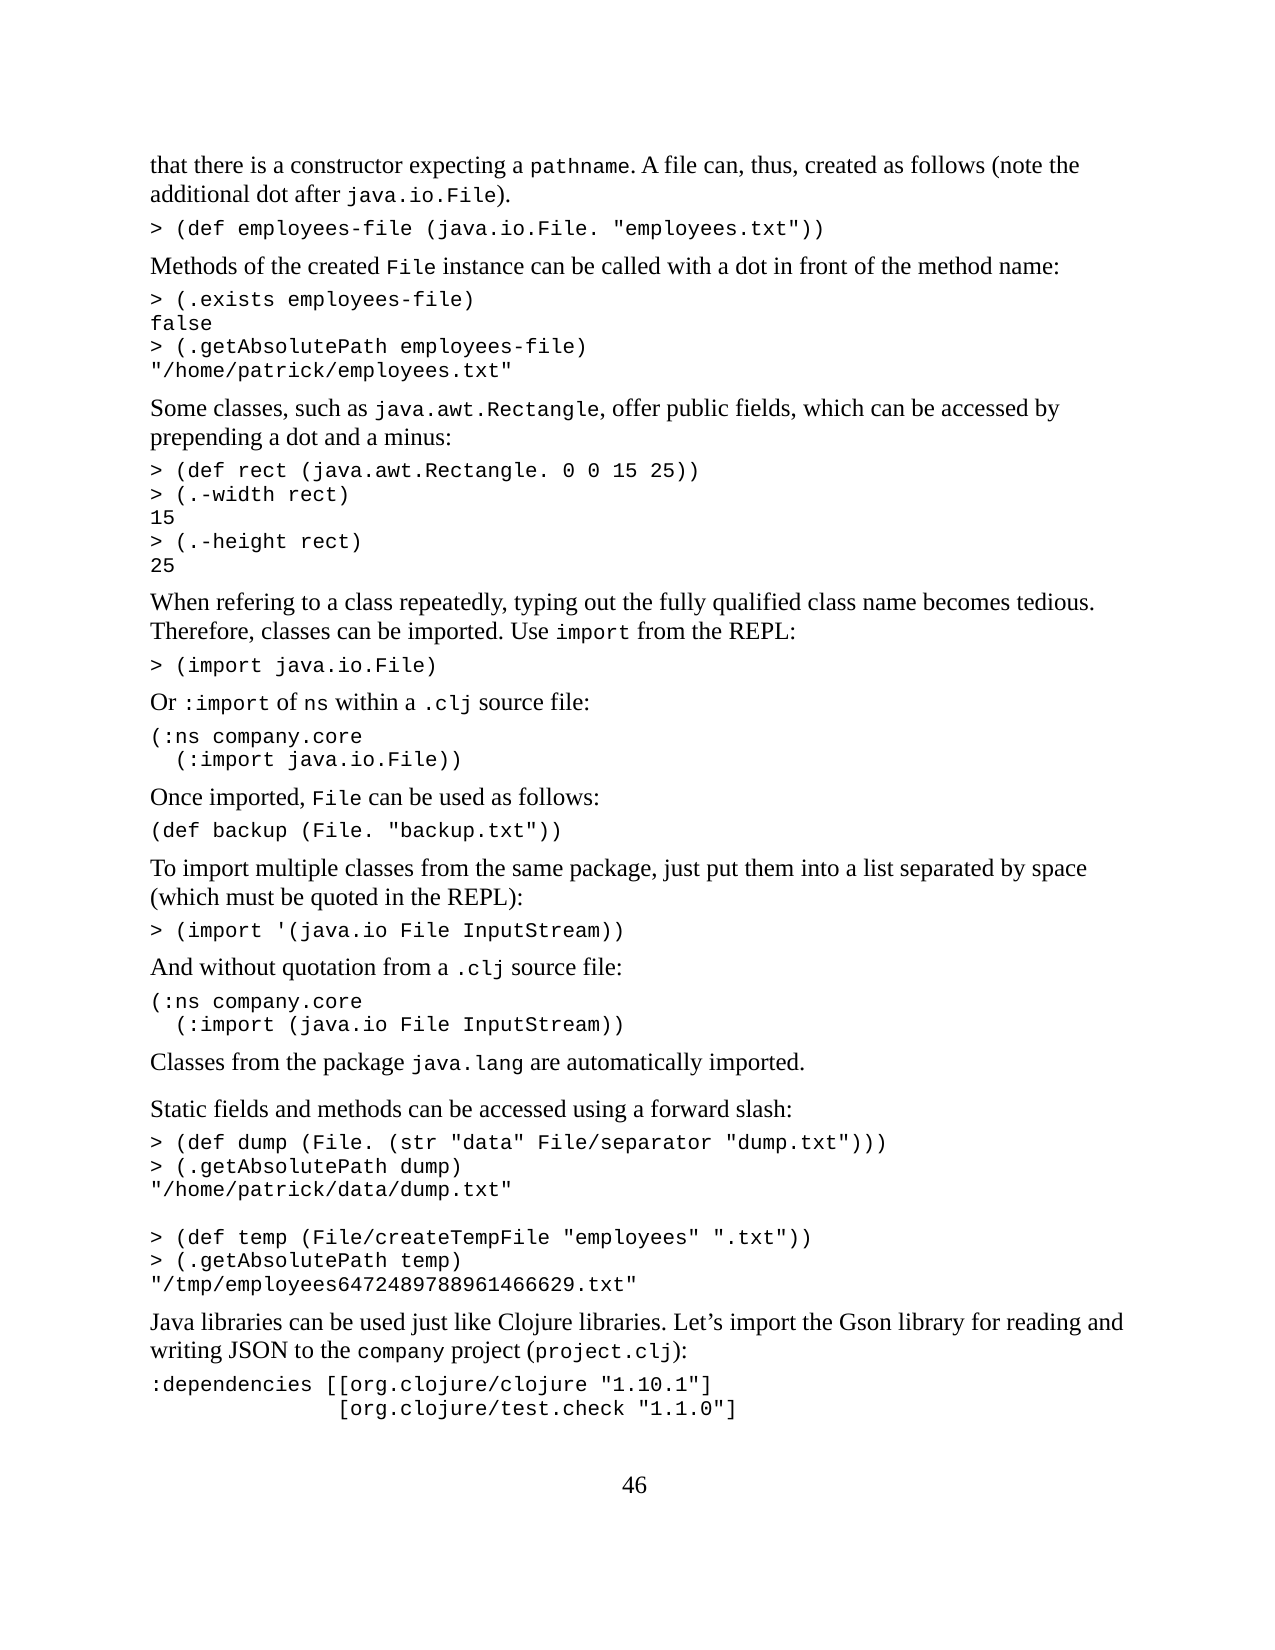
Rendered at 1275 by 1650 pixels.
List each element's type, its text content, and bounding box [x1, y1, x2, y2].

text > (import java.io.File) [150, 654, 1125, 678]
text "/home/patrick/data/dump.txt" [150, 1179, 1125, 1203]
text And without quotation from a .clj source file: [150, 952, 1125, 982]
text Static fields and methods can be accessed using a forward slash: [150, 1094, 1125, 1123]
text > (def dump (File. (str "data" File/separator "dump.txt"))) [150, 1132, 1125, 1156]
text (:ns company.core [150, 726, 1125, 749]
text > (.getAbsolutePath employees-file) [150, 337, 1125, 360]
text :dependencies [[org.clojure/clojure "1.10.1"] [150, 1374, 1125, 1398]
text Or :import of ns within a .clj source file: [150, 687, 1125, 717]
text When refering to a class repeatedly, typing out the fully qualified class name becomes tedious. Therefore, classes can be imported. Use import from the REPL: [150, 587, 1125, 646]
text > (.-width rect) [150, 484, 1125, 507]
text > (def temp (File/createTempFile "employees" ".txt")) [150, 1227, 1125, 1250]
text [org.clojure/test.check "1.1.0"] [150, 1398, 1125, 1421]
text > (import '(java.io File InputStream)) [150, 919, 1125, 943]
text > (.-height rect) [150, 531, 1125, 555]
text false [150, 313, 1125, 337]
text (def backup (File. "backup.txt")) [150, 821, 1125, 844]
text > (.getAbsolutePath dump) [150, 1156, 1125, 1179]
text "/home/patrick/employees.txt" [150, 360, 1125, 384]
text > (.exists employees-file) [150, 289, 1125, 313]
text > (def employees-file (java.io.File. "employees.txt")) [150, 218, 1125, 242]
text Classes from the package java.lang are automatically imported. [150, 1047, 1125, 1077]
text (:import java.io.File)) [150, 749, 1125, 773]
text Once imported, File can be used as follows: [150, 782, 1125, 812]
text (:import (java.io File InputStream)) [150, 1014, 1125, 1038]
text > (def rect (java.awt.Rectangle. 0 0 15 25)) [150, 460, 1125, 484]
text Some classes, such as java.awt.Rectangle, offer public fields, which can be accessed by prepending a dot and a minus: [150, 393, 1125, 451]
text > (.getAbsolutePath temp) [150, 1250, 1125, 1274]
text that there is a constructor expecting a pathname. A file can, thus, created as follows (note the additional dot after java.io.File). [150, 150, 1125, 209]
text 25 [150, 555, 1125, 578]
text (:ns company.core [150, 991, 1125, 1014]
text To import multiple classes from the same package, just put them into a list separated by space (which must be quoted in the REPL): [150, 853, 1125, 911]
text Methods of the created File instance can be called with a dot in front of the method name: [150, 251, 1125, 280]
text 15 [150, 507, 1125, 531]
text Java libraries can be used just like Clojure libraries. Let’s import the Gson library for reading and writing JSON to the company project (project.clj): [150, 1307, 1125, 1365]
text "/tmp/employees6472489788961466629.txt" [150, 1274, 1125, 1298]
